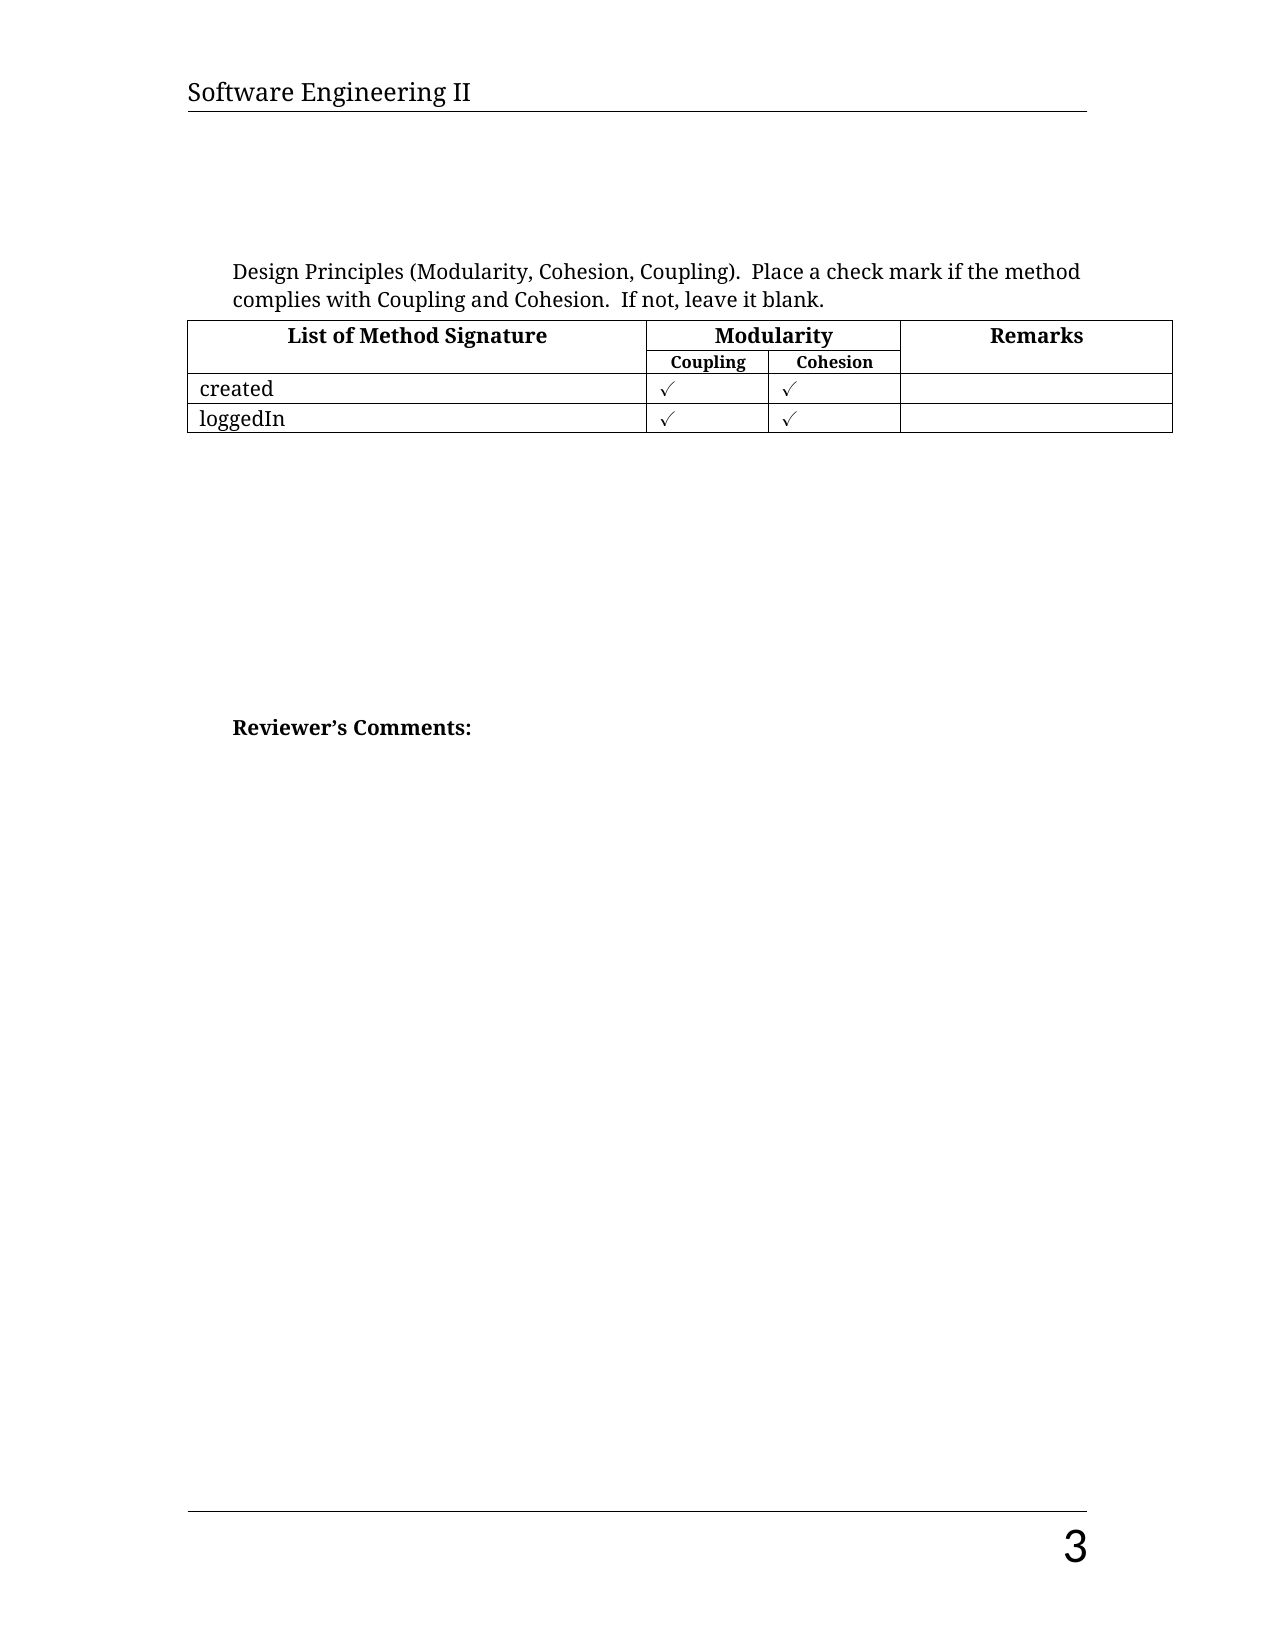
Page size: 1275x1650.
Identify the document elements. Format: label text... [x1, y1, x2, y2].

table_cell created [188, 374, 646, 403]
table_header List of Method Signature [188, 321, 646, 373]
table_cell ✓ [769, 404, 900, 432]
table_cell ✓ [647, 404, 768, 432]
table_cell Cohesion [769, 351, 900, 373]
table_cell [901, 374, 1172, 403]
subtitle Design Principles (Modularity, Cohesion, Coupling). Place a check mark if the method complies with Coupling and Cohesion. If not, leave it blank. [187, 257, 1087, 314]
table_cell [901, 404, 1172, 432]
table_header Remarks [901, 321, 1172, 373]
table_cell ✓ [769, 374, 900, 403]
subtitle Reviewer’s Comments: [187, 713, 1087, 770]
table_header Modularity [647, 321, 900, 349]
table_cell loggedIn [188, 404, 646, 432]
table_cell Coupling [647, 351, 768, 373]
table_cell ✓ [647, 374, 768, 403]
